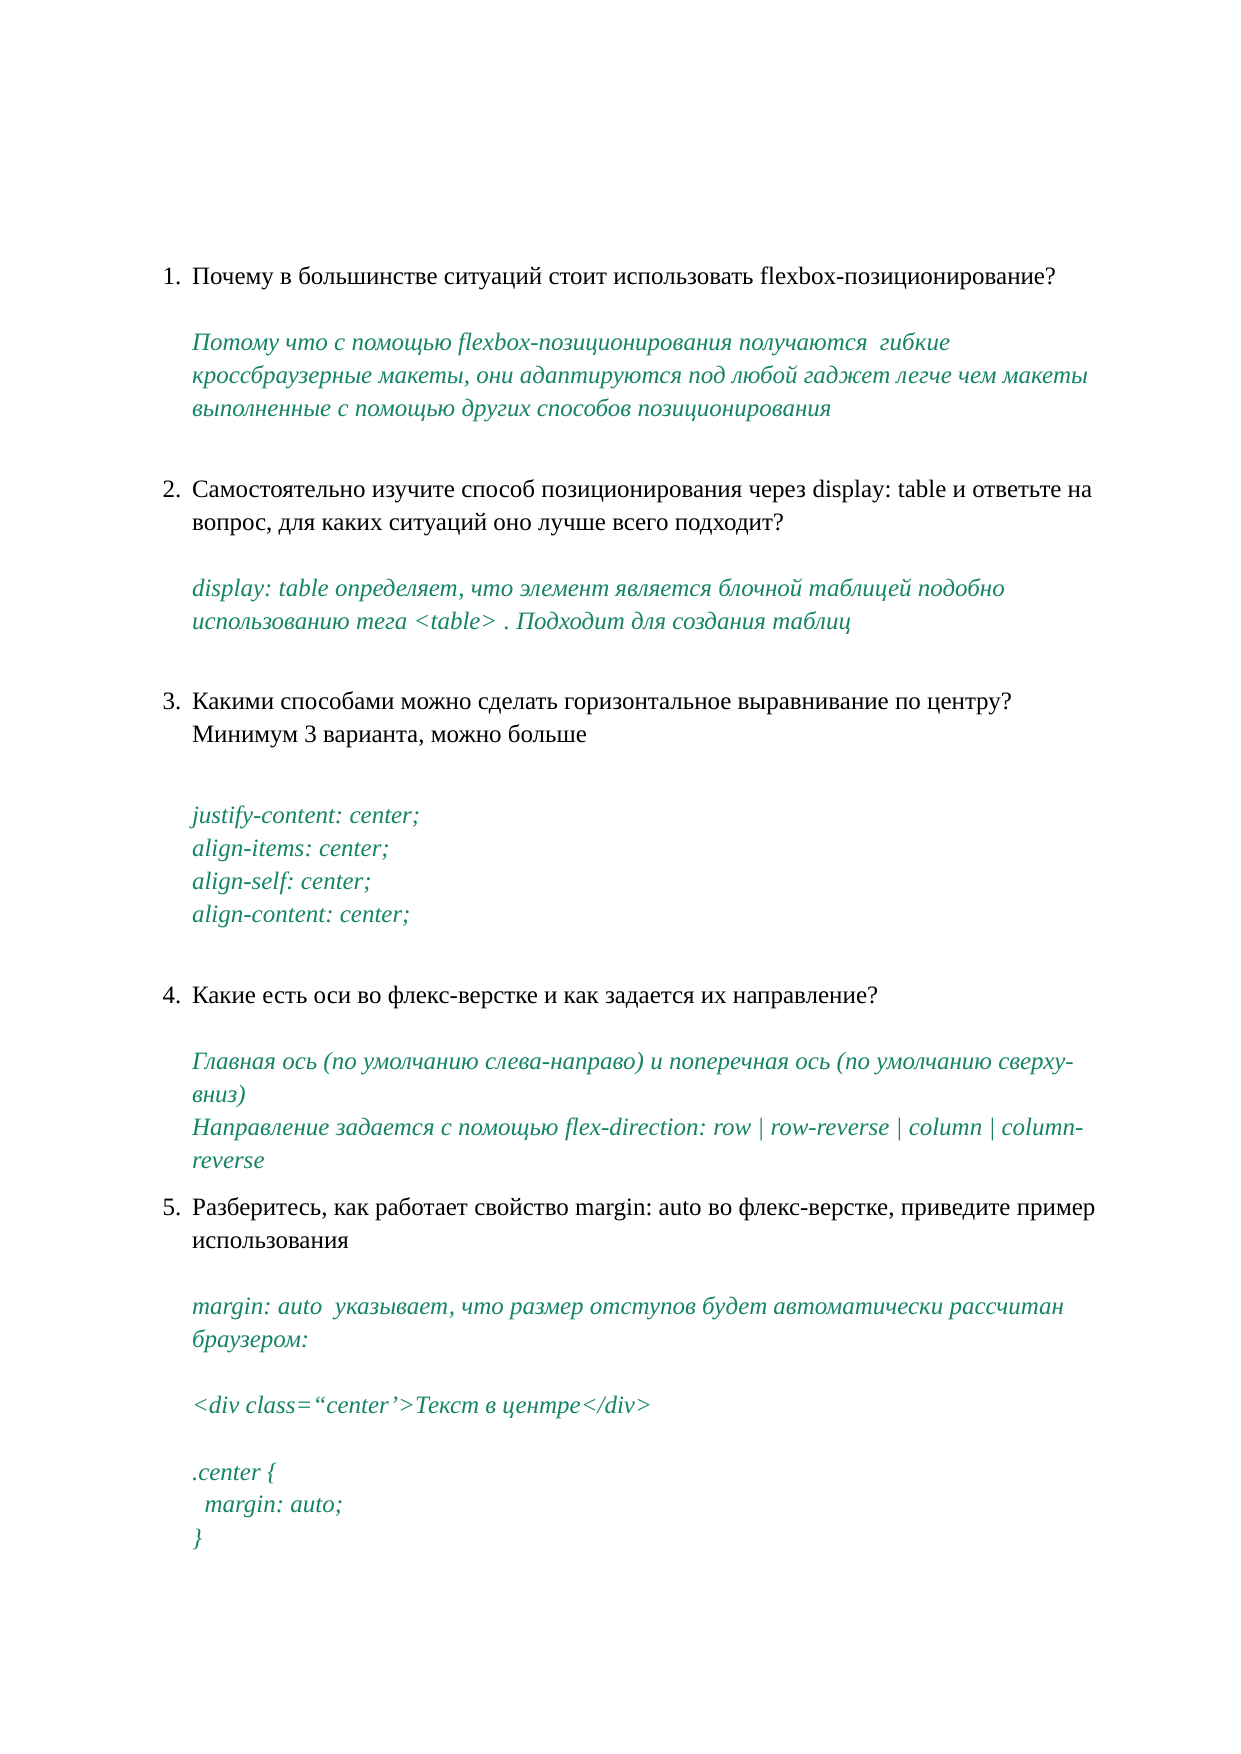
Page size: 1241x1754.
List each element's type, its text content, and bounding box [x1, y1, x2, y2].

list Какими способами можно сделать горизонтальное выравнивание по центру? Минимум 3 варианта, можно больше [162, 686, 1122, 781]
list justify-content: center; align-items: center; align-self: center; align-content: center; [162, 800, 1122, 961]
list Самостоятельно изучите способ позиционирования через display: table и ответьте на вопрос, для каких ситуаций оно лучше всего подходит? display: table определяет, что элемент является блочной таблицей подобно использованию тега <table> . Подходит для создания таблиц [162, 474, 1122, 667]
list Почему в большинстве ситуаций стоит использовать flexbox-позиционирование? Потому что с помощью flexbox-позиционирования получаются гибкие кроссбраузерные макеты, они адаптируются под любой гаджет легче чем макеты выполненные с помощью других способов позиционирования [162, 261, 1122, 455]
list Какие есть оси во флекс-верстке и как задается их направление? Главная ось (по умолчанию слева-направо) и поперечная ось (по умолчанию сверху-вниз) Направление задается с помощью flex-direction: row | row-reverse | column | column-reverse [162, 980, 1122, 1173]
list Разберитесь, как работает свойство margin: auto во флекс-верстке, приведите пример использования margin: auto указывает, что размер отступов будет автоматически рассчитан браузером: <div class=“center’>Текст в центре</div> .center { margin: auto; } [162, 1192, 1122, 1584]
